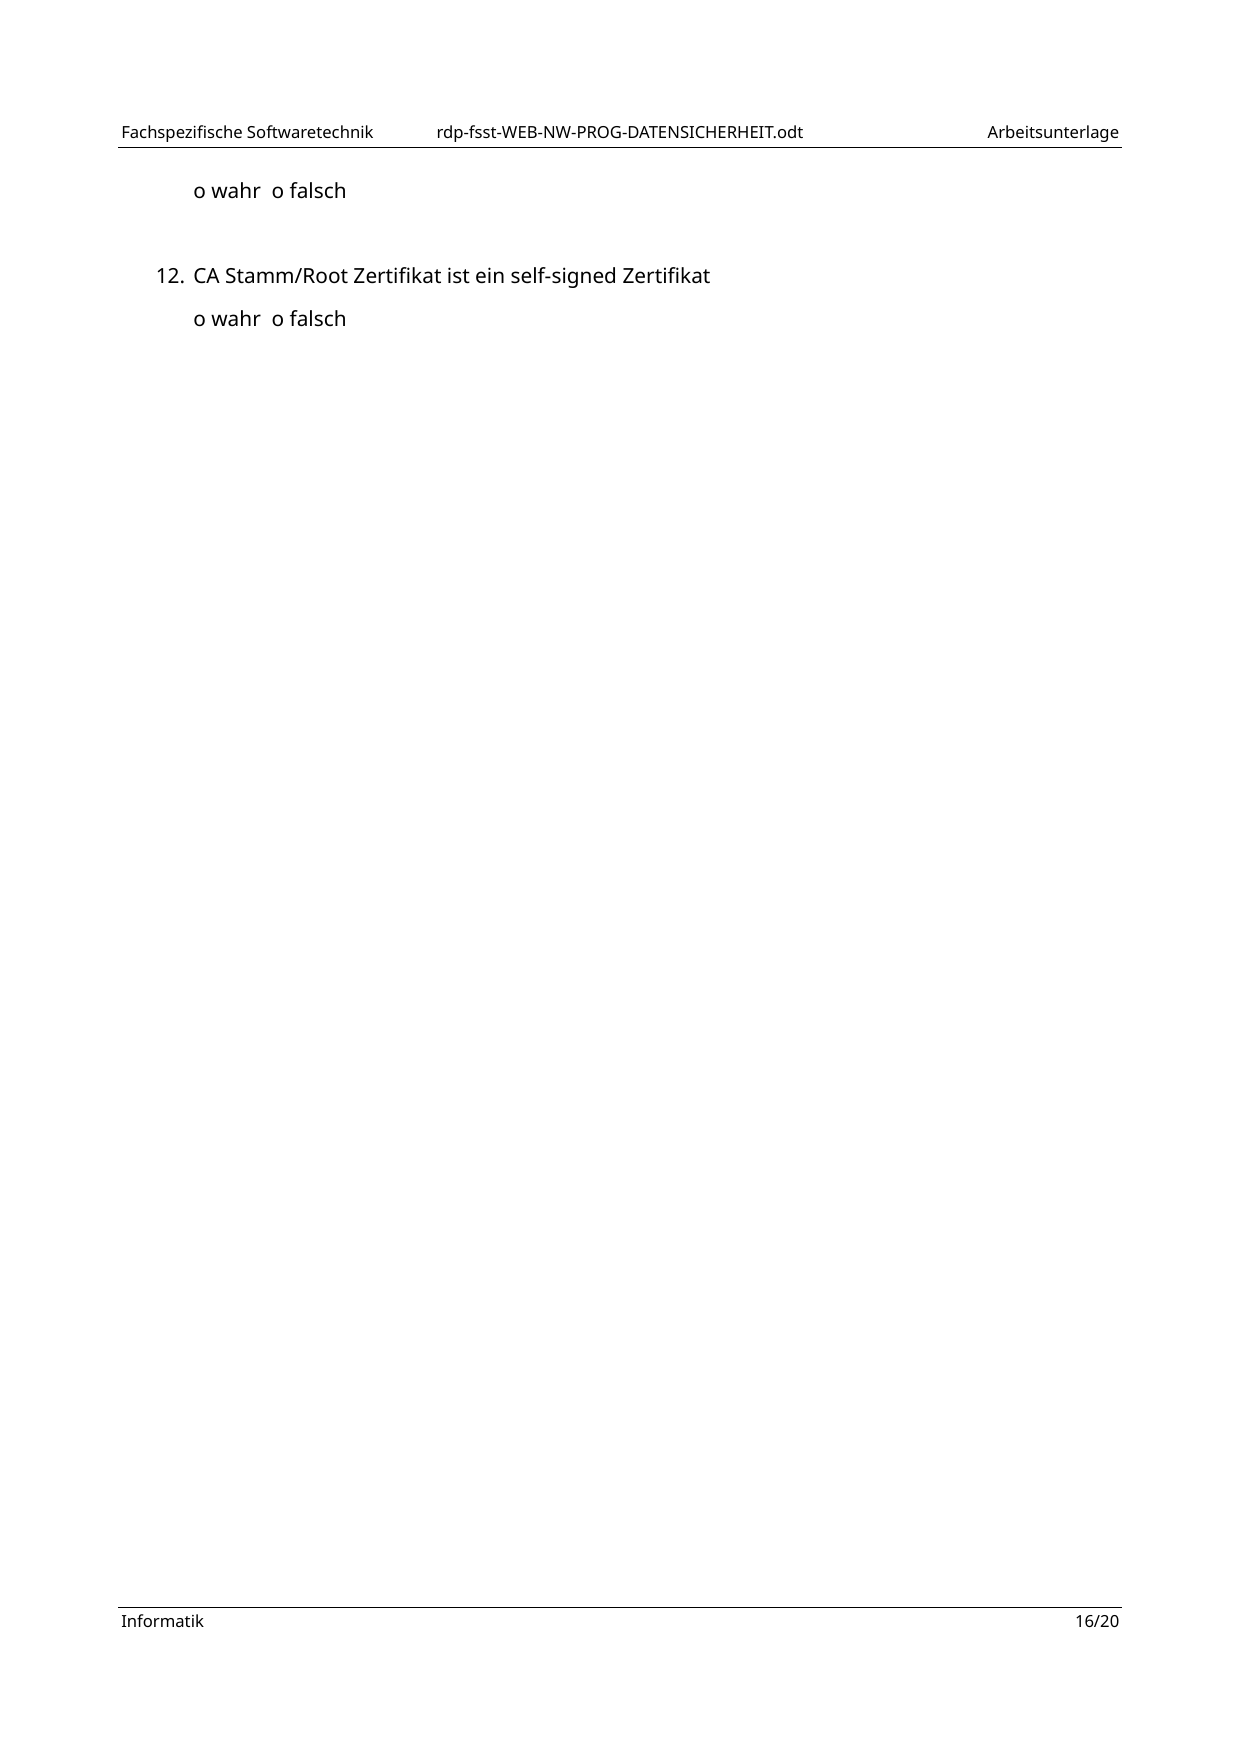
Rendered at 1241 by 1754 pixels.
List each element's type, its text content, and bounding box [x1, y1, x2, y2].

list CA Stamm/Root Zertifikat ist ein self-signed Zertifikat o wahr o falsch [156, 261, 1122, 332]
list o wahr o falsch [156, 176, 1122, 247]
